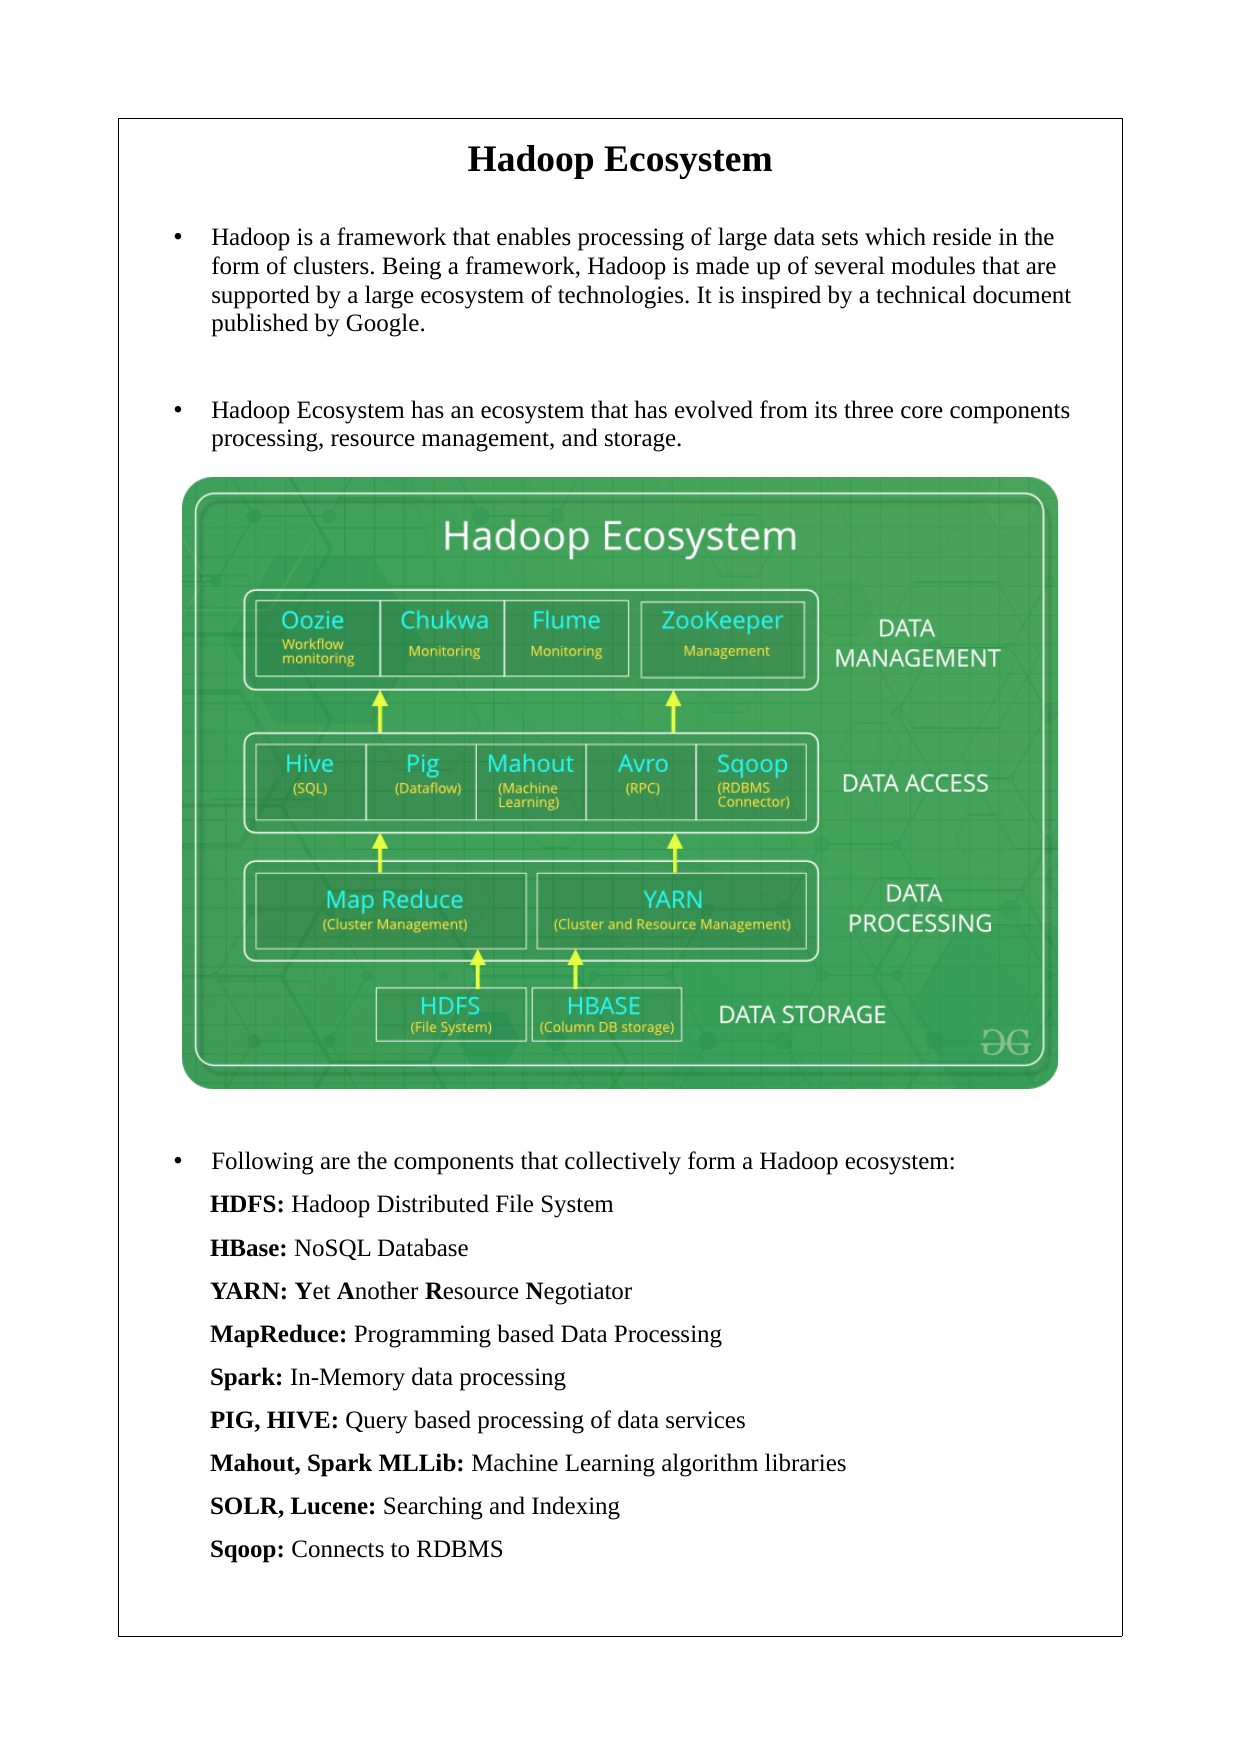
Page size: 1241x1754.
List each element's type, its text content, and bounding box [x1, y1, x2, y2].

text MapReduce: Programming based Data Processing [136, 1319, 1104, 1348]
text Mahout, Spark MLLib: Machine Learning algorithm libraries [136, 1448, 1104, 1477]
list Hadoop Ecosystem has an ecosystem that has evolved from its three core components processing, resource management, and storage. [173, 395, 1104, 452]
text Sqoop: Connects to RDBMS [136, 1534, 1104, 1563]
text HDFS: Hadoop Distributed File System [136, 1189, 1104, 1218]
text PIG, HIVE: Query based processing of data services [136, 1405, 1104, 1434]
picture [182, 477, 1059, 1089]
text YARN: Yet Another Resource Negotiator [136, 1276, 1104, 1304]
text HBase: NoSQL Database [136, 1233, 1104, 1261]
list Hadoop is a framework that enables processing of large data sets which reside in the form of clusters. Being a framework, Hadoop is made up of several modules that are supported by a large ecosystem of technologies. It is inspired by a technical document published by Google. [173, 222, 1104, 337]
text SOLR, Lucene: Searching and Indexing [136, 1491, 1104, 1520]
list Following are the components that collectively form a Hadoop ecosystem: [173, 1146, 1104, 1175]
text Spark: In-Memory data processing [136, 1362, 1104, 1391]
text Hadoop Ecosystem [136, 136, 1104, 179]
